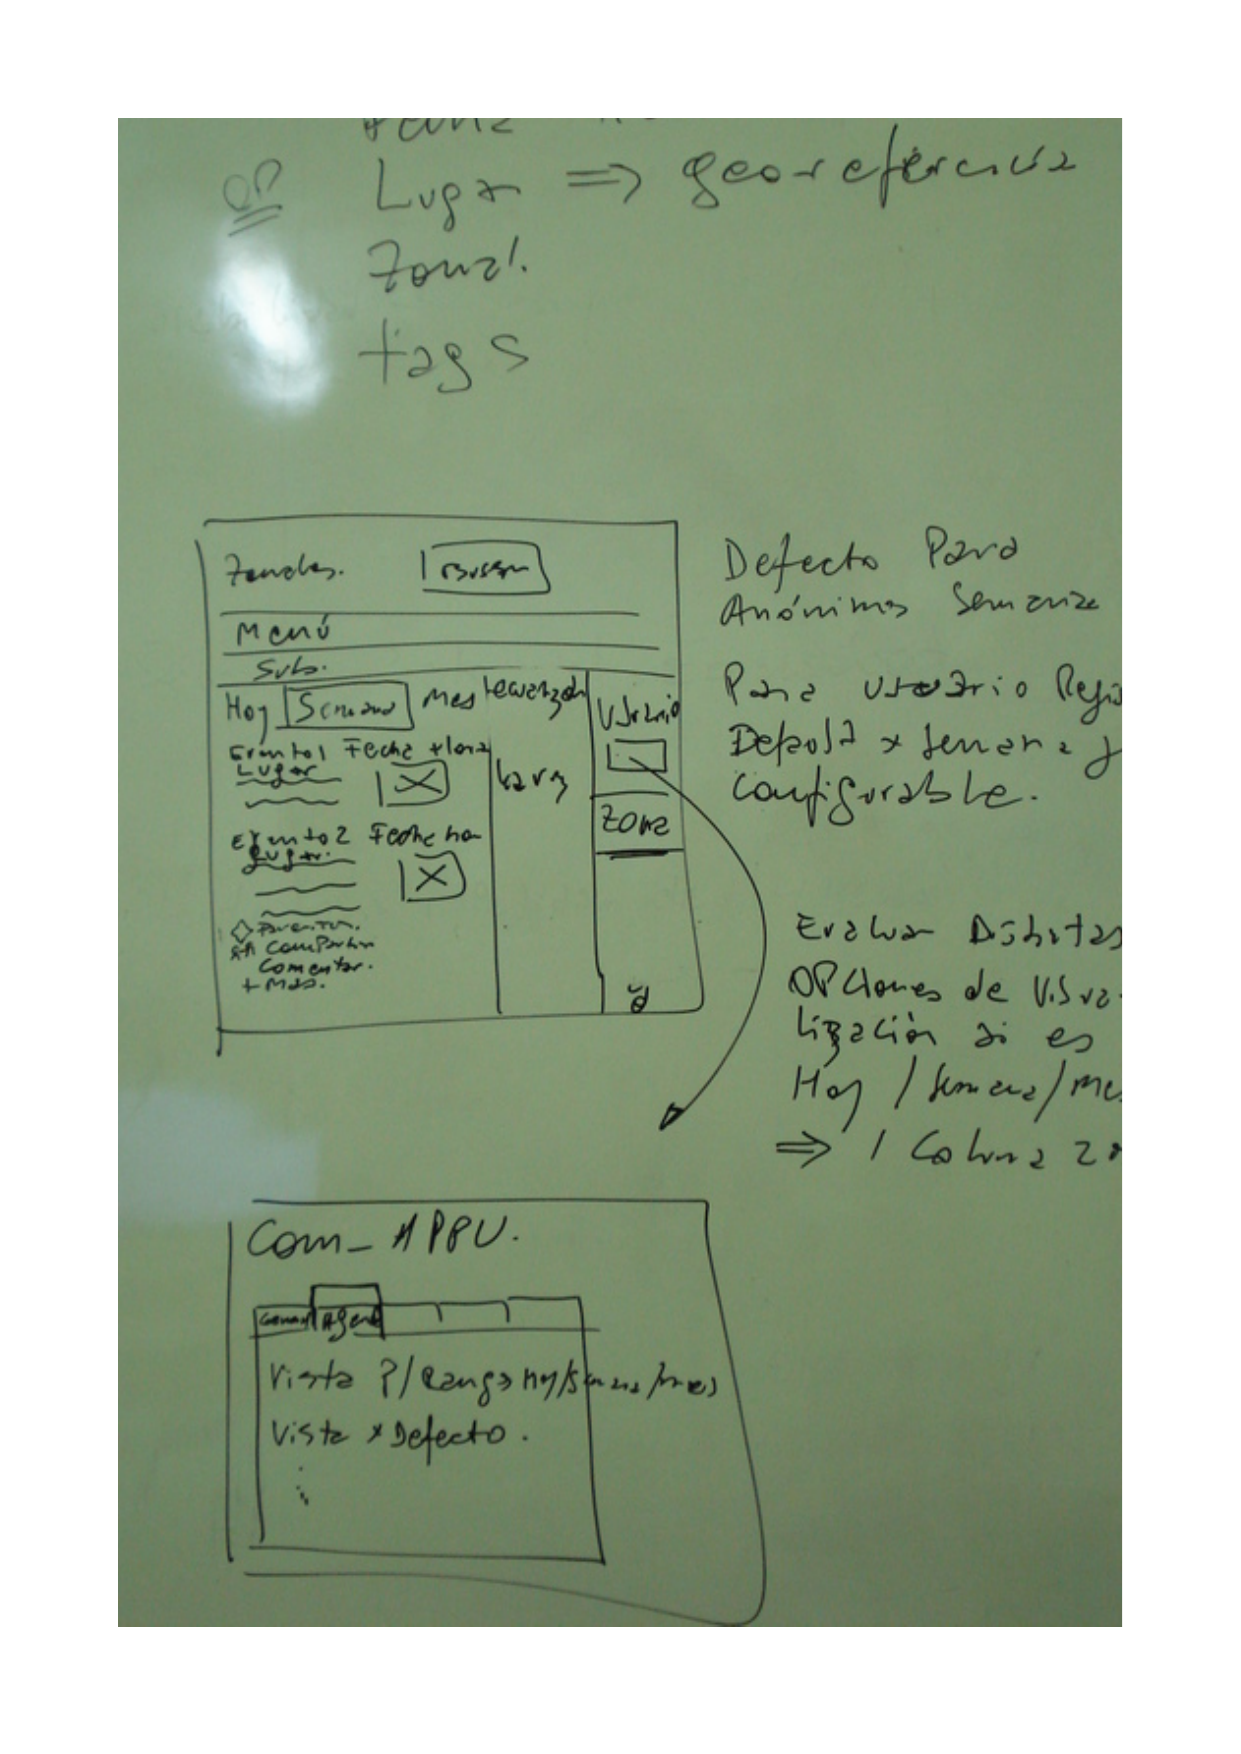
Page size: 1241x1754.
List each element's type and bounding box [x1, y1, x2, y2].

picture [118, 118, 1123, 1627]
